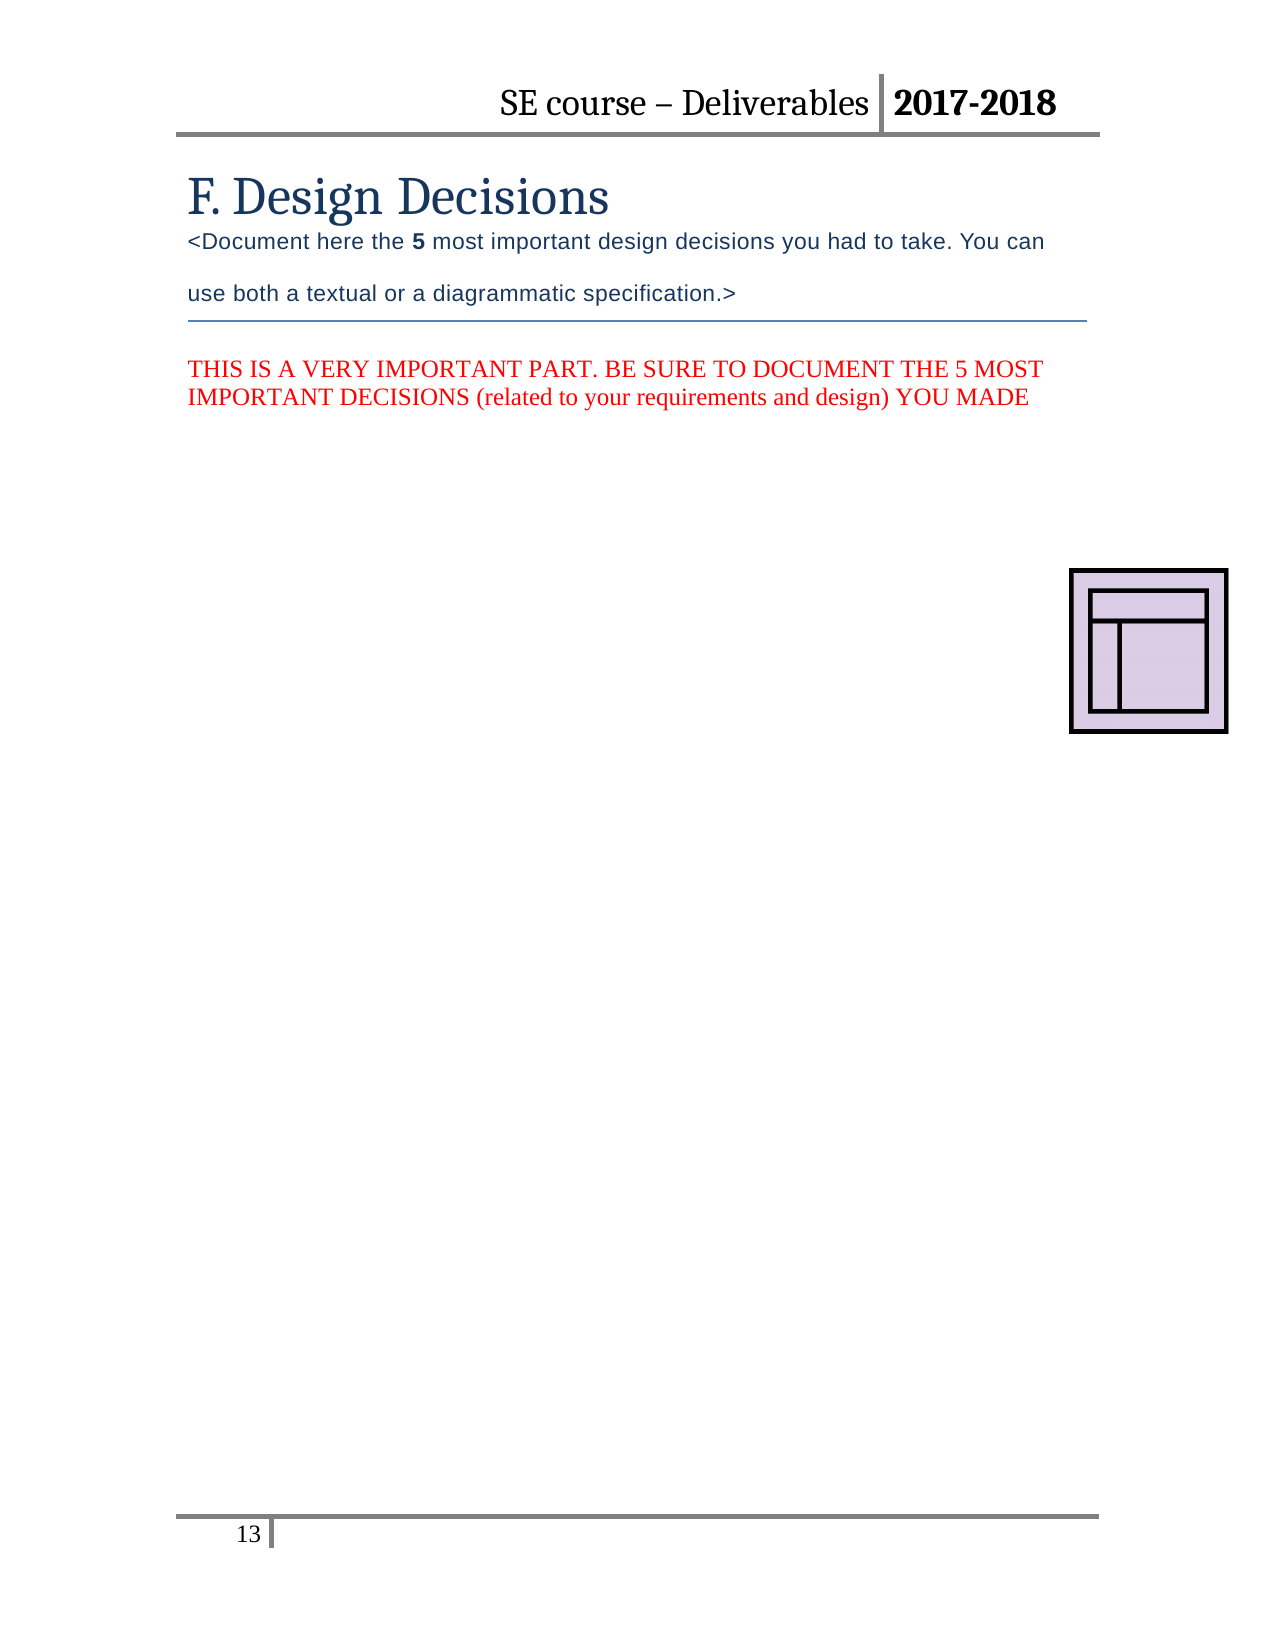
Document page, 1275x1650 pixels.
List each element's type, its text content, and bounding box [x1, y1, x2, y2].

title F. Design Decisions <Document here the 5 most important design decisions you had to take. You can use both a textual or a diagrammatic specification.> [187, 166, 1087, 322]
text THIS IS A VERY IMPORTANT PART. BE SURE TO DOCUMENT THE 5 MOST IMPORTANT DECISIONS (related to your requirements and design) YOU MADE [187, 354, 1087, 411]
